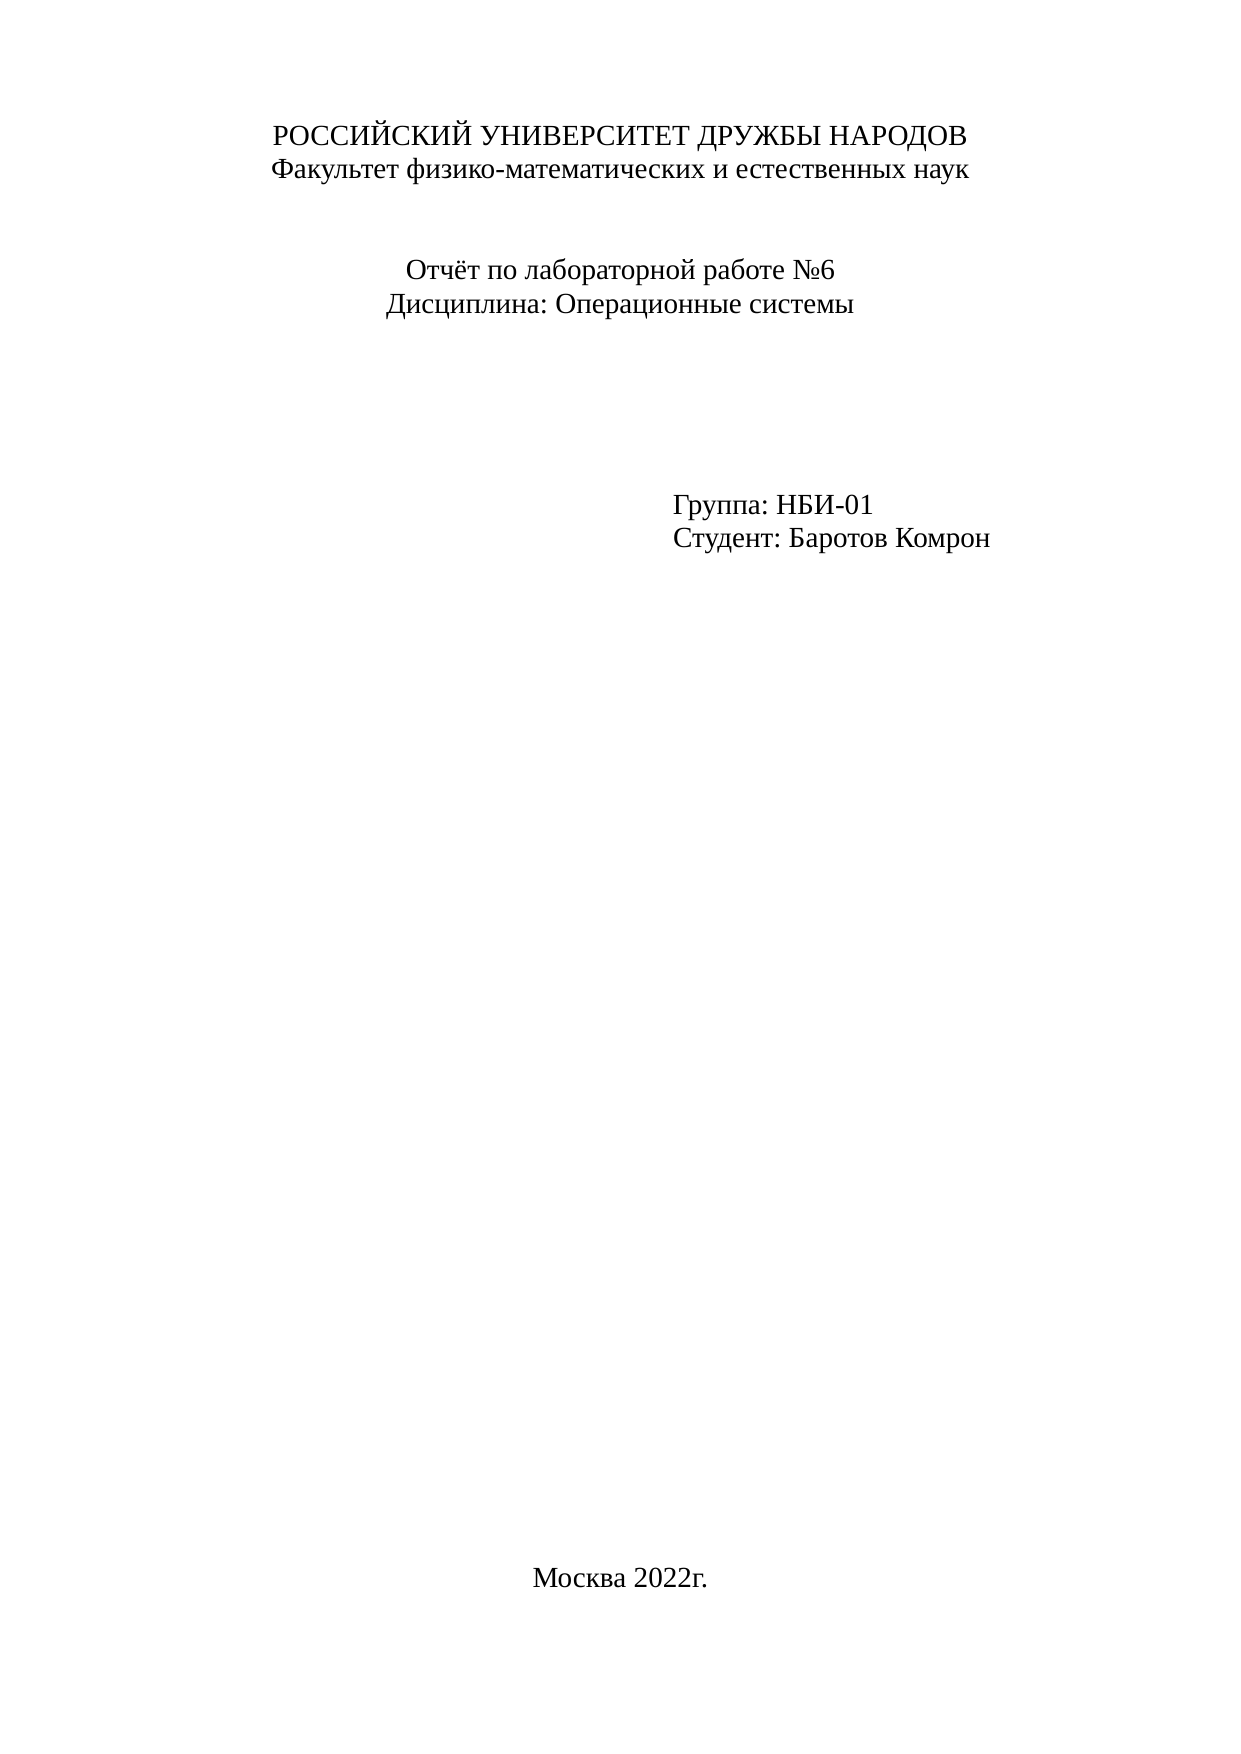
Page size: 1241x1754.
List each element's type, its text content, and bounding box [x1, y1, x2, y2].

text Дисциплина: Операционные системы [118, 286, 1122, 319]
text Студент: Баротов Комрон [118, 521, 1122, 554]
text Отчёт по лабораторной работе №6 [118, 252, 1122, 286]
text Москва 2022г. [118, 1560, 1122, 1594]
text Группа: НБИ-01 [118, 487, 1122, 521]
text РОССИЙСКИЙ УНИВЕРСИТЕТ ДРУЖБЫ НАРОДОВ [118, 118, 1122, 152]
text Факультет физико-математических и естественных наук [118, 152, 1122, 185]
